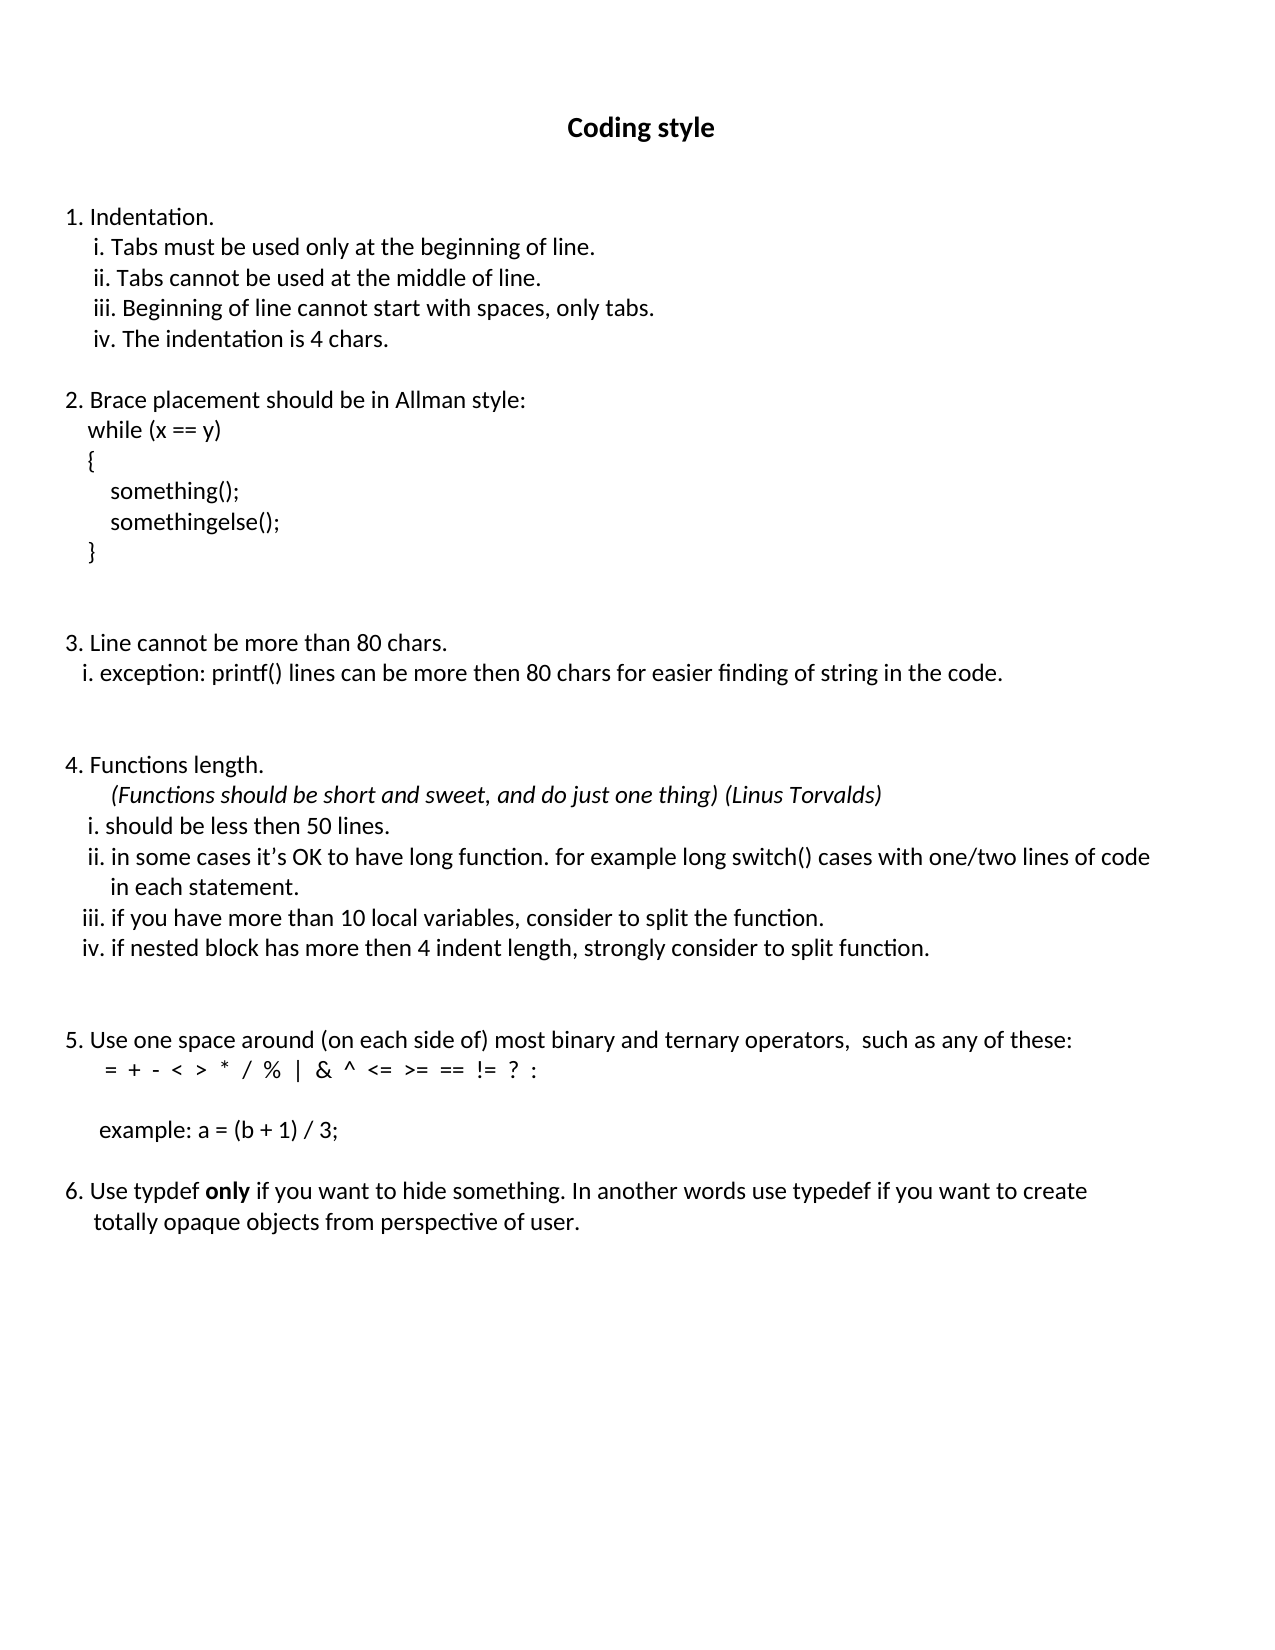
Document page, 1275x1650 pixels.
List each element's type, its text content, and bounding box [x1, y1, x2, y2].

text 2. Brace placement should be in Allman style: [65, 384, 1217, 414]
text { [65, 445, 1217, 475]
text while (x == y) [65, 414, 1217, 445]
text 3. Line cannot be more than 80 chars. [65, 627, 1217, 657]
text iv. The indentation is 4 chars. [93, 323, 1217, 353]
text (Functions should be short and sweet, and do just one thing) (Linus Torvalds) [65, 779, 1217, 810]
text something(); [65, 475, 1217, 506]
text in each statement. [65, 871, 1217, 902]
text iii. Beginning of line cannot start with spaces, only tabs. [93, 292, 1217, 323]
text i. should be less then 50 lines. [65, 810, 1217, 841]
text ii. Tabs cannot be used at the middle of line. [93, 262, 1217, 292]
text example: a = (b + 1) / 3; [65, 1114, 1217, 1145]
text 5. Use one space around (on each side of) most binary and ternary operators, such as any of these: [65, 1024, 1217, 1054]
text totally opaque objects from perspective of user. [65, 1206, 1217, 1236]
text iv. if nested block has more then 4 indent length, strongly consider to split function. [65, 932, 1217, 963]
text Coding style [65, 109, 1217, 145]
text ii. in some cases it’s OK to have long function. for example long switch() cases with one/two lines of code [65, 841, 1217, 871]
text 4. Functions length. [65, 749, 1217, 779]
text i. Tabs must be used only at the beginning of line. [93, 231, 1217, 262]
text somethingelse(); [65, 506, 1217, 536]
text = + - < > * / % | & ^ <= >= == != ? : [65, 1054, 1217, 1085]
text i. exception: printf() lines can be more then 80 chars for easier finding of string in the code. [65, 657, 1217, 688]
text iii. if you have more than 10 local variables, consider to split the function. [65, 902, 1217, 932]
text 1. Indentation. [65, 201, 1217, 231]
text } [65, 536, 1217, 567]
text 6. Use typdef only if you want to hide something. In another words use typedef if you want to create [65, 1175, 1217, 1206]
